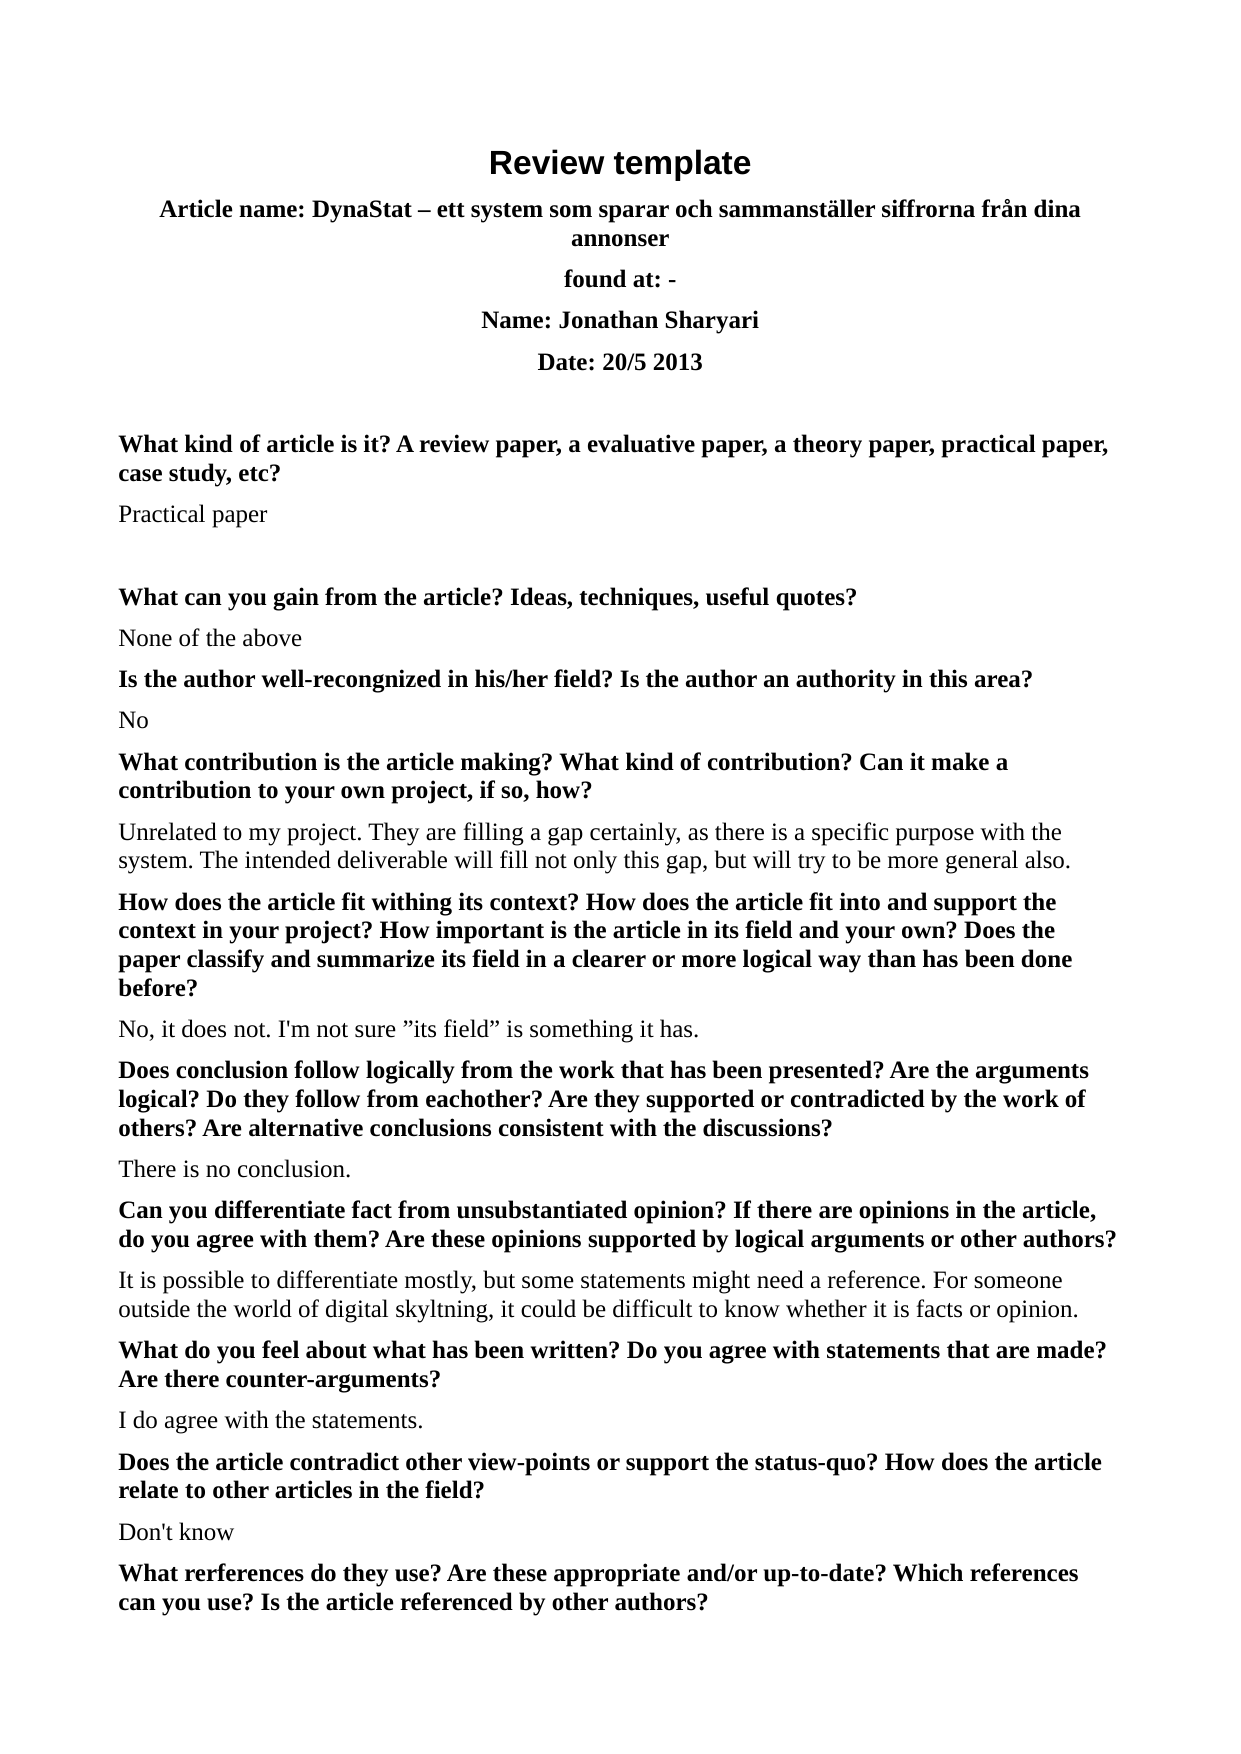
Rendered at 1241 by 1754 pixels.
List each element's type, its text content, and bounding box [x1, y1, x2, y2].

text Name: Jonathan Sharyari [118, 306, 1122, 334]
text Is the author well-recongnized in his/her field? Is the author an authority in this area? [118, 664, 1122, 693]
text Does the article contradict other view-points or support the status-quo? How does the article relate to other articles in the field? [118, 1447, 1122, 1504]
text I do agree with the statements. [118, 1406, 1122, 1434]
text No, it does not. I'm not sure ”its field” is something it has. [118, 1014, 1122, 1043]
text There is no conclusion. [118, 1154, 1122, 1183]
text Article name: DynaStat – ett system som sparar och sammanställer siffrorna från dina annonser [118, 194, 1122, 252]
text Date: 20/5 2013 [118, 347, 1122, 376]
text What do you feel about what has been written? Do you agree with statements that are made? Are there counter-arguments? [118, 1336, 1122, 1393]
text Unrelated to my project. They are filling a gap certainly, as there is a specific purpose with the system. The intended deliverable will fill not only this gap, but will try to be more general also. [118, 817, 1122, 874]
text What can you gain from the article? Ideas, techniques, useful quotes? [118, 582, 1122, 611]
text found at: - [118, 264, 1122, 293]
text No [118, 706, 1122, 734]
text What kind of article is it? A review paper, a evaluative paper, a theory paper, practical paper, case study, etc? [118, 429, 1122, 487]
text How does the article fit withing its context? How does the article fit into and support the context in your project? How important is the article in its field and your own? Does the paper classify and summarize its field in a clearer or more logical way than has been done before? [118, 887, 1122, 1002]
text What contribution is the article making? What kind of contribution? Can it make a contribution to your own project, if so, how? [118, 747, 1122, 804]
text Does conclusion follow logically from the work that has been presented? Are the arguments logical? Do they follow from eachother? Are they supported or contradicted by the work of others? Are alternative conclusions consistent with the discussions? [118, 1056, 1122, 1142]
text It is possible to differentiate mostly, but some statements might need a reference. For someone outside the world of digital skyltning, it could be difficult to know whether it is facts or opinion. [118, 1266, 1122, 1323]
text Don't know [118, 1517, 1122, 1546]
text None of the above [118, 623, 1122, 652]
text Can you differentiate fact from unsubstantiated opinion? If there are opinions in the article, do you agree with them? Are these opinions supported by logical arguments or other authors? [118, 1196, 1122, 1253]
text Practical paper [118, 499, 1122, 528]
text What rerferences do they use? Are these appropriate and/or up-to-date? Which references can you use? Is the article referenced by other authors? [118, 1558, 1122, 1616]
subtitle Review template [118, 143, 1122, 182]
